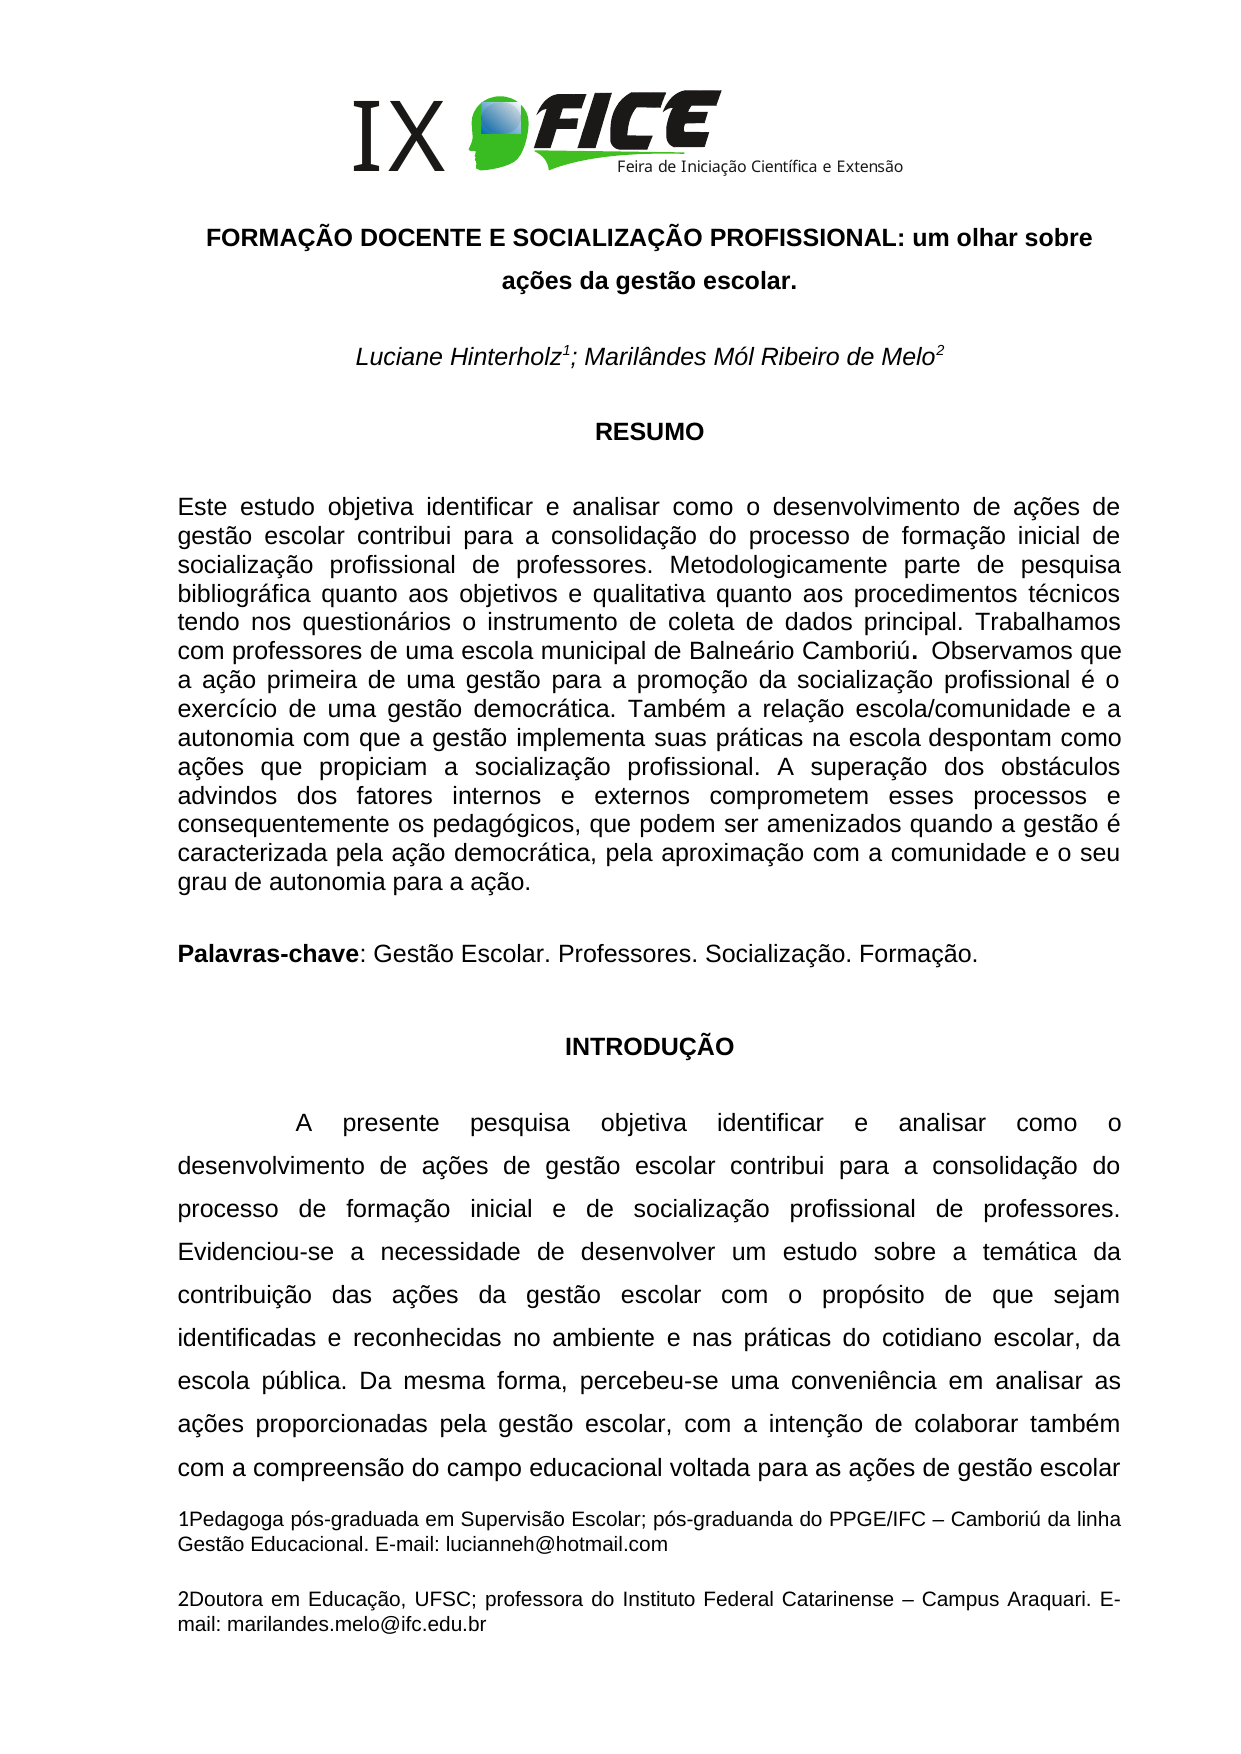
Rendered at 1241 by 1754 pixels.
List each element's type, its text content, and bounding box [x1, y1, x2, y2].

text Pedagoga pós-graduada em Supervisão Escolar; pós-graduanda do PPGE/IFC – Camboriú da linha Gestão Educacional. E-mail: lucianneh@hotmail.com [177, 1504, 1122, 1556]
text Palavras-chave: Gestão Escolar. Professores. Socialização. Formação. [177, 939, 1122, 967]
text Doutora em Educação, UFSC; professora do Instituto Federal Catarinense – Campus Araquari. E-mail: marilandes.melo@ifc.edu.br [177, 1584, 1122, 1636]
text Luciane Hinterholz; Marilândes Mól Ribeiro de Melo [177, 341, 1122, 370]
text FORMAÇÃO DOCENTE E SOCIALIZAÇÃO PROFISSIONAL: um olhar sobre ações da gestão escolar. [177, 223, 1122, 295]
list A presente pesquisa objetiva identificar e analisar como o desenvolvimento de ações de gestão escolar contribui para a consolidação do processo de formação inicial e de socialização profissional de professores. Evidenciou-se a necessidade de desenvolver um estudo sobre a temática da contribuição das ações da gestão escolar com o propósito de que sejam identificadas e reconhecidas no ambiente e nas práticas do cotidiano escolar, da escola pública. Da mesma forma, percebeu-se uma conveniência em analisar as ações proporcionadas pela gestão escolar, com a intenção de colaborar também com a compreensão do campo educacional voltada para as ações de gestão escolar [177, 1107, 1122, 1481]
text RESUMO [177, 417, 1122, 446]
text Este estudo objetiva identificar e analisar como o desenvolvimento de ações de gestão escolar contribui para a consolidação do processo de formação inicial de socialização profissional de professores. Metodologicamente parte de pesquisa bibliográfica quanto aos objetivos e qualitativa quanto aos procedimentos técnicos tendo nos questionários o instrumento de coleta de dados principal. Trabalhamos com professores de uma escola municipal de Balneário Camboriú. Observamos que a ação primeira de uma gestão para a promoção da socialização profissional é o exercício de uma gestão democrática. Também a relação escola/comunidade e a autonomia com que a gestão implementa suas práticas na escola despontam como ações que propiciam a socialização profissional. A superação dos obstáculos advindos dos fatores internos e externos comprometem esses processos e consequentemente os pedagógicos, que podem ser amenizados quando a gestão é caracterizada pela ação democrática, pela aproximação com a comunidade e o seu grau de autonomia para a ação. [177, 492, 1122, 896]
text INTRODUÇÃO [177, 1032, 1122, 1061]
